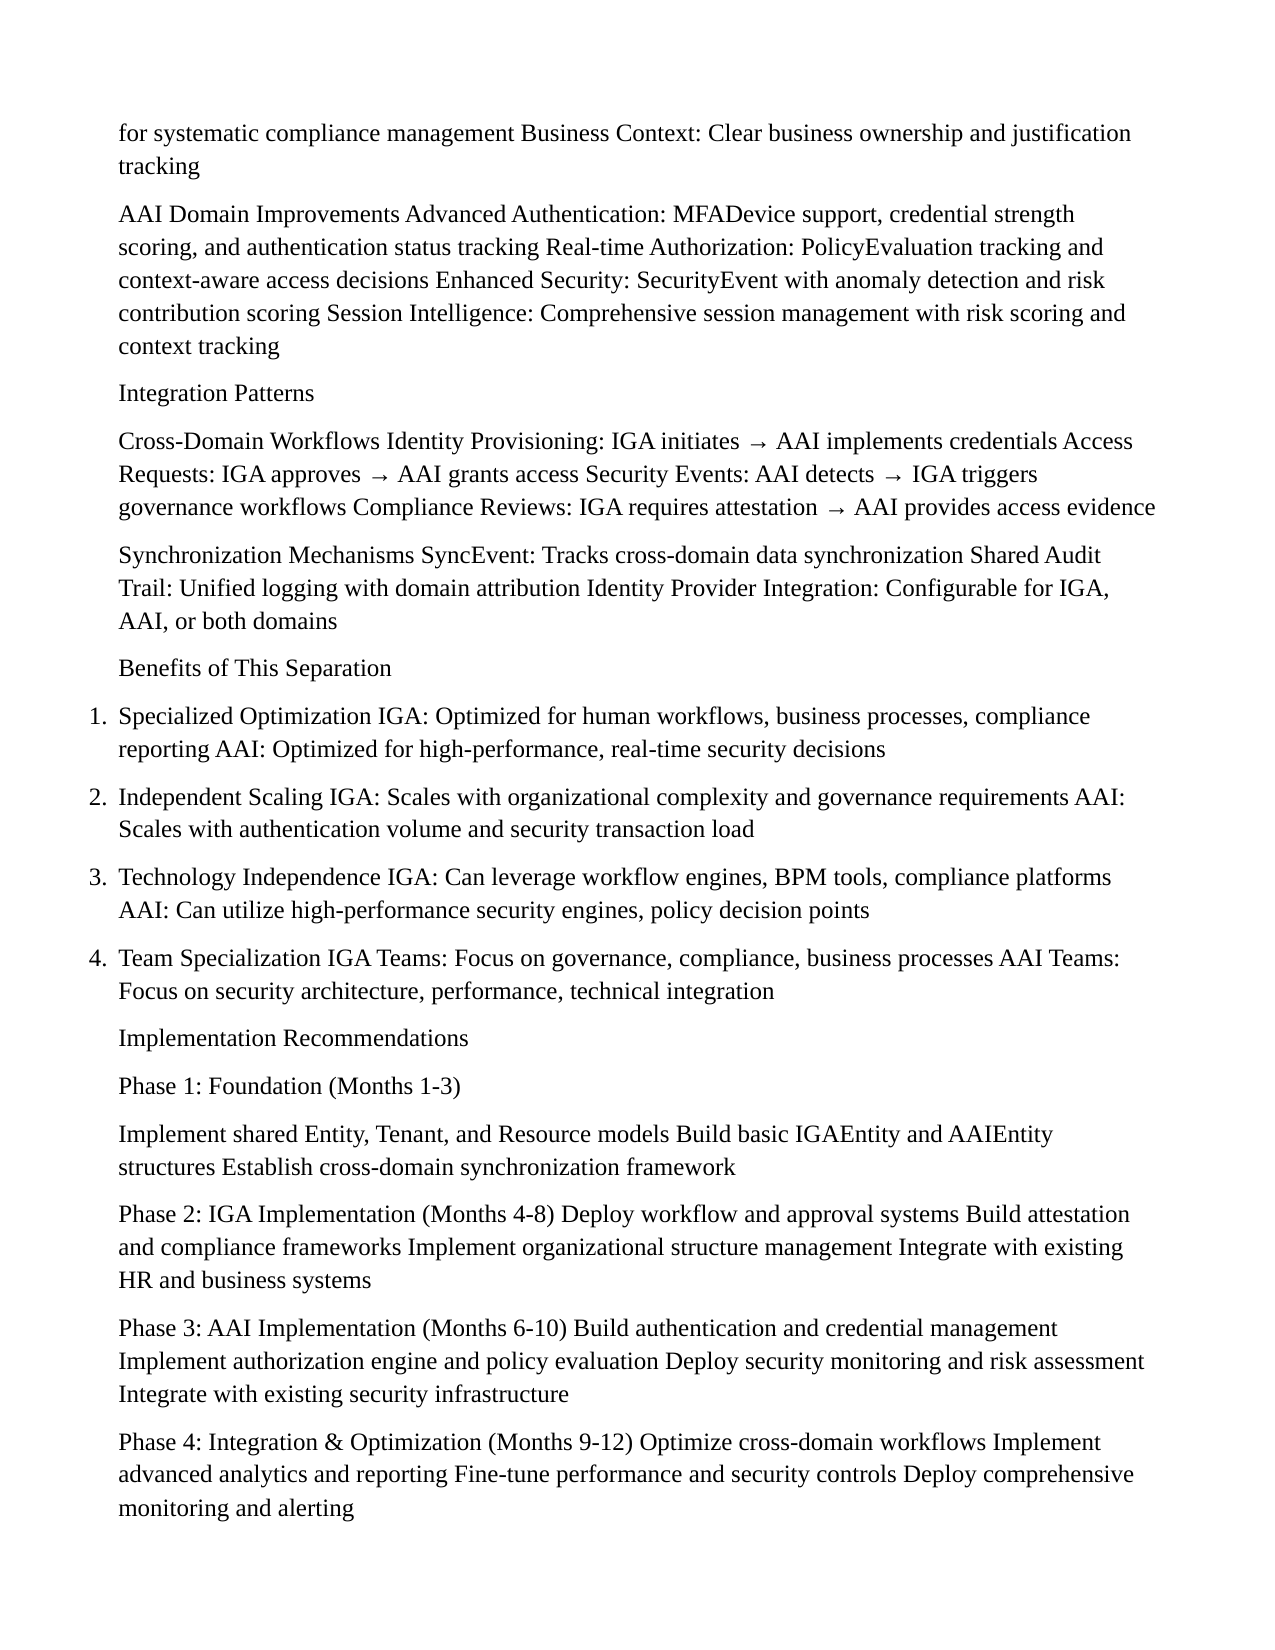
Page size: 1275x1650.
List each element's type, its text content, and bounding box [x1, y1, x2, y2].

text for systematic compliance management Business Context: Clear business ownership and justification tracking [118, 118, 1157, 180]
text Cross-Domain Workflows Identity Provisioning: IGA initiates → AAI implements credentials Access Requests: IGA approves → AAI grants access Security Events: AAI detects → IGA triggers governance workflows Compliance Reviews: IGA requires attestation → AAI provides access evidence [118, 426, 1157, 521]
list Specialized Optimization IGA: Optimized for human workflows, business processes, compliance reporting AAI: Optimized for high-performance, real-time security decisions [118, 701, 1157, 763]
text Implement shared Entity, Tenant, and Resource models Build basic IGAEntity and AAIEntity structures Establish cross-domain synchronization framework [118, 1119, 1157, 1180]
text Integration Patterns [118, 378, 1157, 407]
text Phase 3: AAI Implementation (Months 6-10) Build authentication and credential management Implement authorization engine and policy evaluation Deploy security monitoring and risk assessment Integrate with existing security infrastructure [118, 1313, 1157, 1408]
text Phase 1: Foundation (Months 1-3) [118, 1071, 1157, 1100]
text Phase 2: IGA Implementation (Months 4-8) Deploy workflow and approval systems Build attestation and compliance frameworks Implement organizational structure management Integrate with existing HR and business systems [118, 1199, 1157, 1294]
list Independent Scaling IGA: Scales with organizational complexity and governance requirements AAI: Scales with authentication volume and security transaction load [118, 782, 1157, 843]
list Team Specialization IGA Teams: Focus on governance, compliance, business processes AAI Teams: Focus on security architecture, performance, technical integration [118, 943, 1157, 1004]
text Synchronization Mechanisms SyncEvent: Tracks cross-domain data synchronization Shared Audit Trail: Unified logging with domain attribution Identity Provider Integration: Configurable for IGA, AAI, or both domains [118, 540, 1157, 634]
text Benefits of This Separation [118, 653, 1157, 682]
text Phase 4: Integration & Optimization (Months 9-12) Optimize cross-domain workflows Implement advanced analytics and reporting Fine-tune performance and security controls Deploy comprehensive monitoring and alerting [118, 1427, 1157, 1521]
text Implementation Recommendations [118, 1023, 1157, 1052]
text AAI Domain Improvements Advanced Authentication: MFADevice support, credential strength scoring, and authentication status tracking Real-time Authorization: PolicyEvaluation tracking and context-aware access decisions Enhanced Security: SecurityEvent with anomaly detection and risk contribution scoring Session Intelligence: Comprehensive session management with risk scoring and context tracking [118, 199, 1157, 359]
list Technology Independence IGA: Can leverage workflow engines, BPM tools, compliance platforms AAI: Can utilize high-performance security engines, policy decision points [118, 862, 1157, 924]
